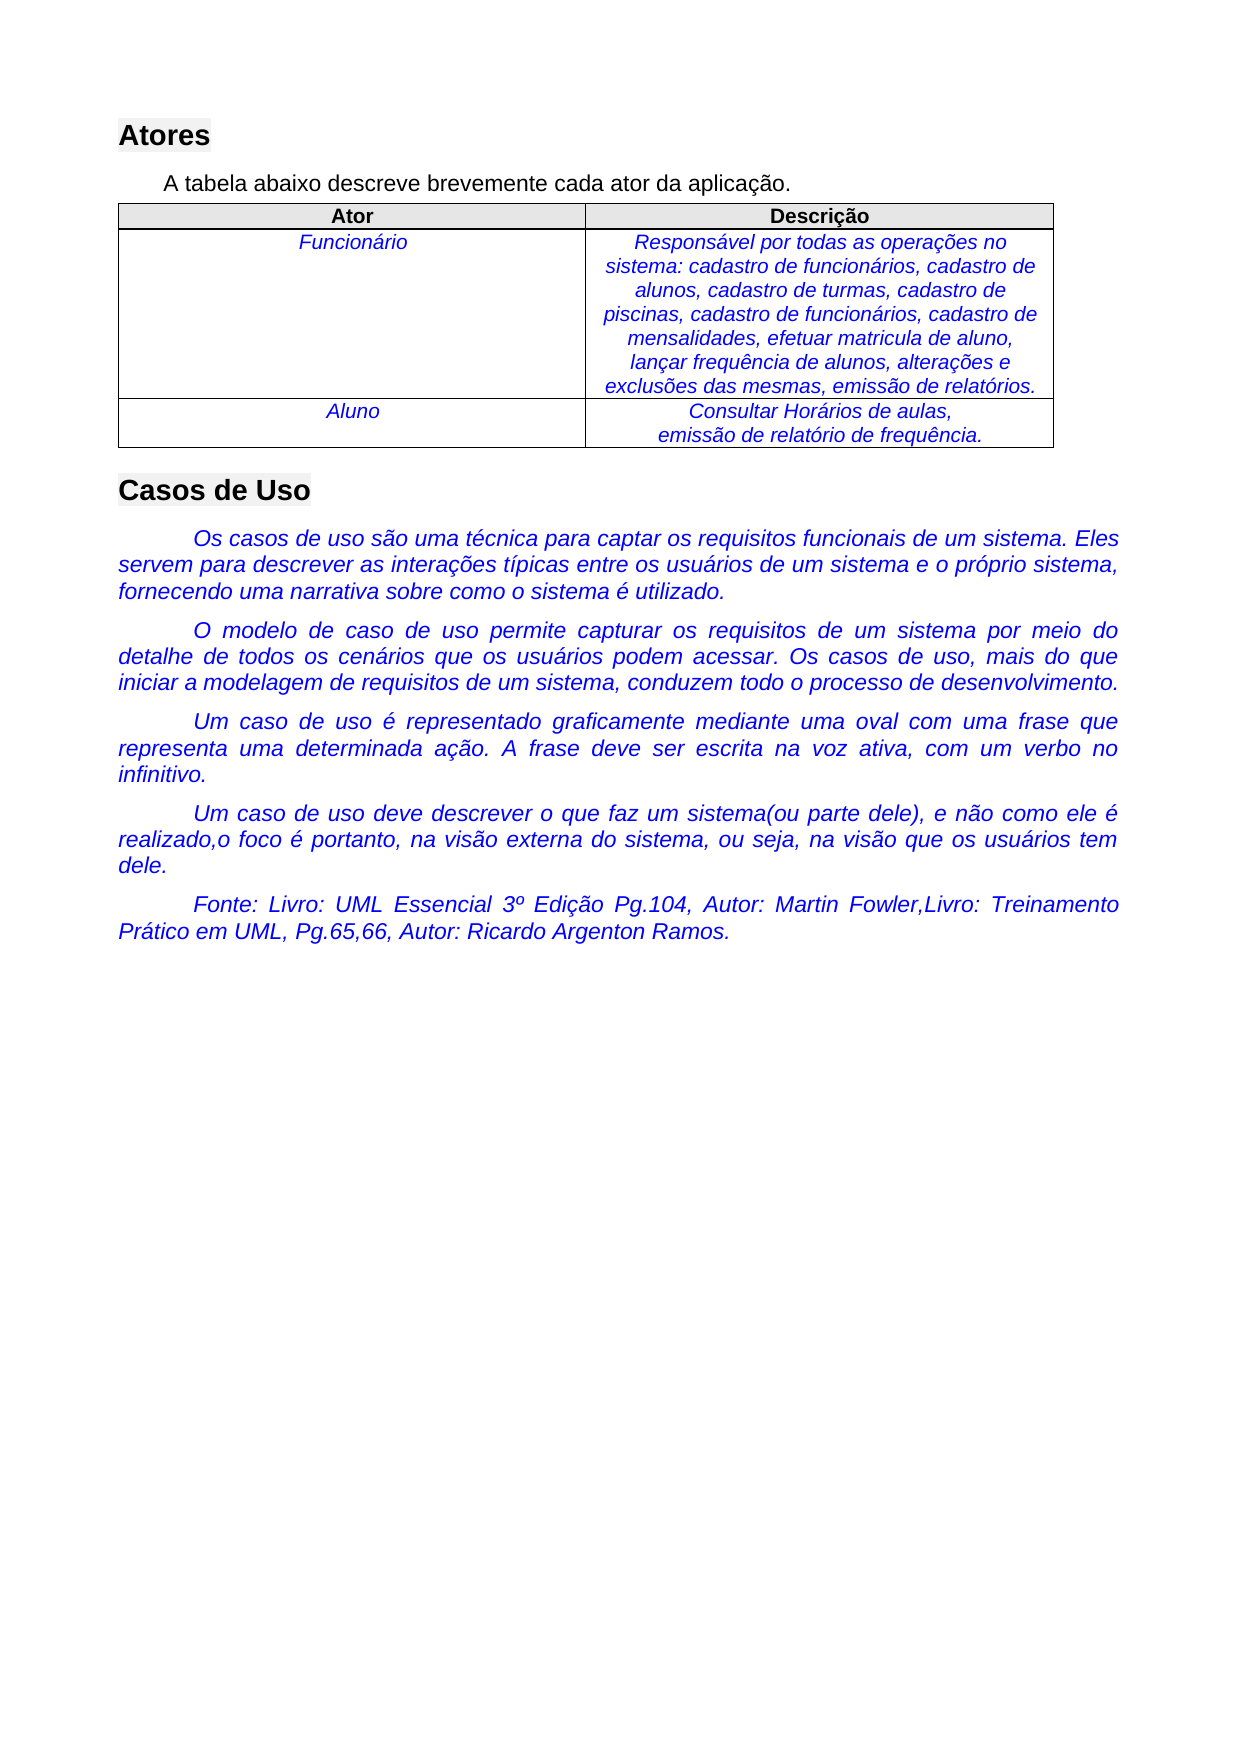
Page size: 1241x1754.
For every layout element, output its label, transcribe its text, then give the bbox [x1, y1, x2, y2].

text Fonte: Livro: UML Essencial 3º Edição Pg.104, Autor: Martin Fowler,Livro: Treinamento Prático em UML, Pg.65,66, Autor: Ricardo Argenton Ramos. [118, 891, 1122, 944]
table_header Ator [119, 204, 585, 228]
text O modelo de caso de uso permite capturar os requisitos de um sistema por meio do detalhe de todos os cenários que os usuários podem acessar. Os casos de uso, mais do que iniciar a modelagem de requisitos de um sistema, conduzem todo o processo de desenvolvimento. [118, 617, 1122, 696]
text Um caso de uso é representado graficamente mediante uma oval com uma frase que representa uma determinada ação. A frase deve ser escrita na voz ativa, com um verbo no infinitivo. [118, 708, 1122, 787]
table_cell Aluno [119, 399, 585, 447]
table_cell Consultar Horários de aulas, emissão de relatório de frequência. [586, 399, 1053, 447]
table_cell Funcionário [119, 230, 585, 398]
text Os casos de uso são uma técnica para captar os requisitos funcionais de um sistema. Eles servem para descrever as interações típicas entre os usuários de um sistema e o próprio sistema, fornecendo uma narrativa sobre como o sistema é utilizado. [118, 525, 1122, 604]
text A tabela abaixo descreve brevemente cada ator da aplicação. [118, 170, 1122, 197]
table_cell Responsável por todas as operações no sistema: cadastro de funcionários, cadastro de alunos, cadastro de turmas, cadastro de piscinas, cadastro de funcionários, cadastro de mensalidades, efetuar matricula de aluno, lançar frequência de alunos, alterações e exclusões das mesmas, emissão de relatórios. [586, 230, 1053, 398]
text Casos de Uso [118, 473, 1122, 506]
table_header Descrição [586, 204, 1053, 228]
text Atores [118, 118, 1122, 152]
text Um caso de uso deve descrever o que faz um sistema(ou parte dele), e não como ele é realizado,o foco é portanto, na visão externa do sistema, ou seja, na visão que os usuários tem dele. [118, 800, 1122, 879]
